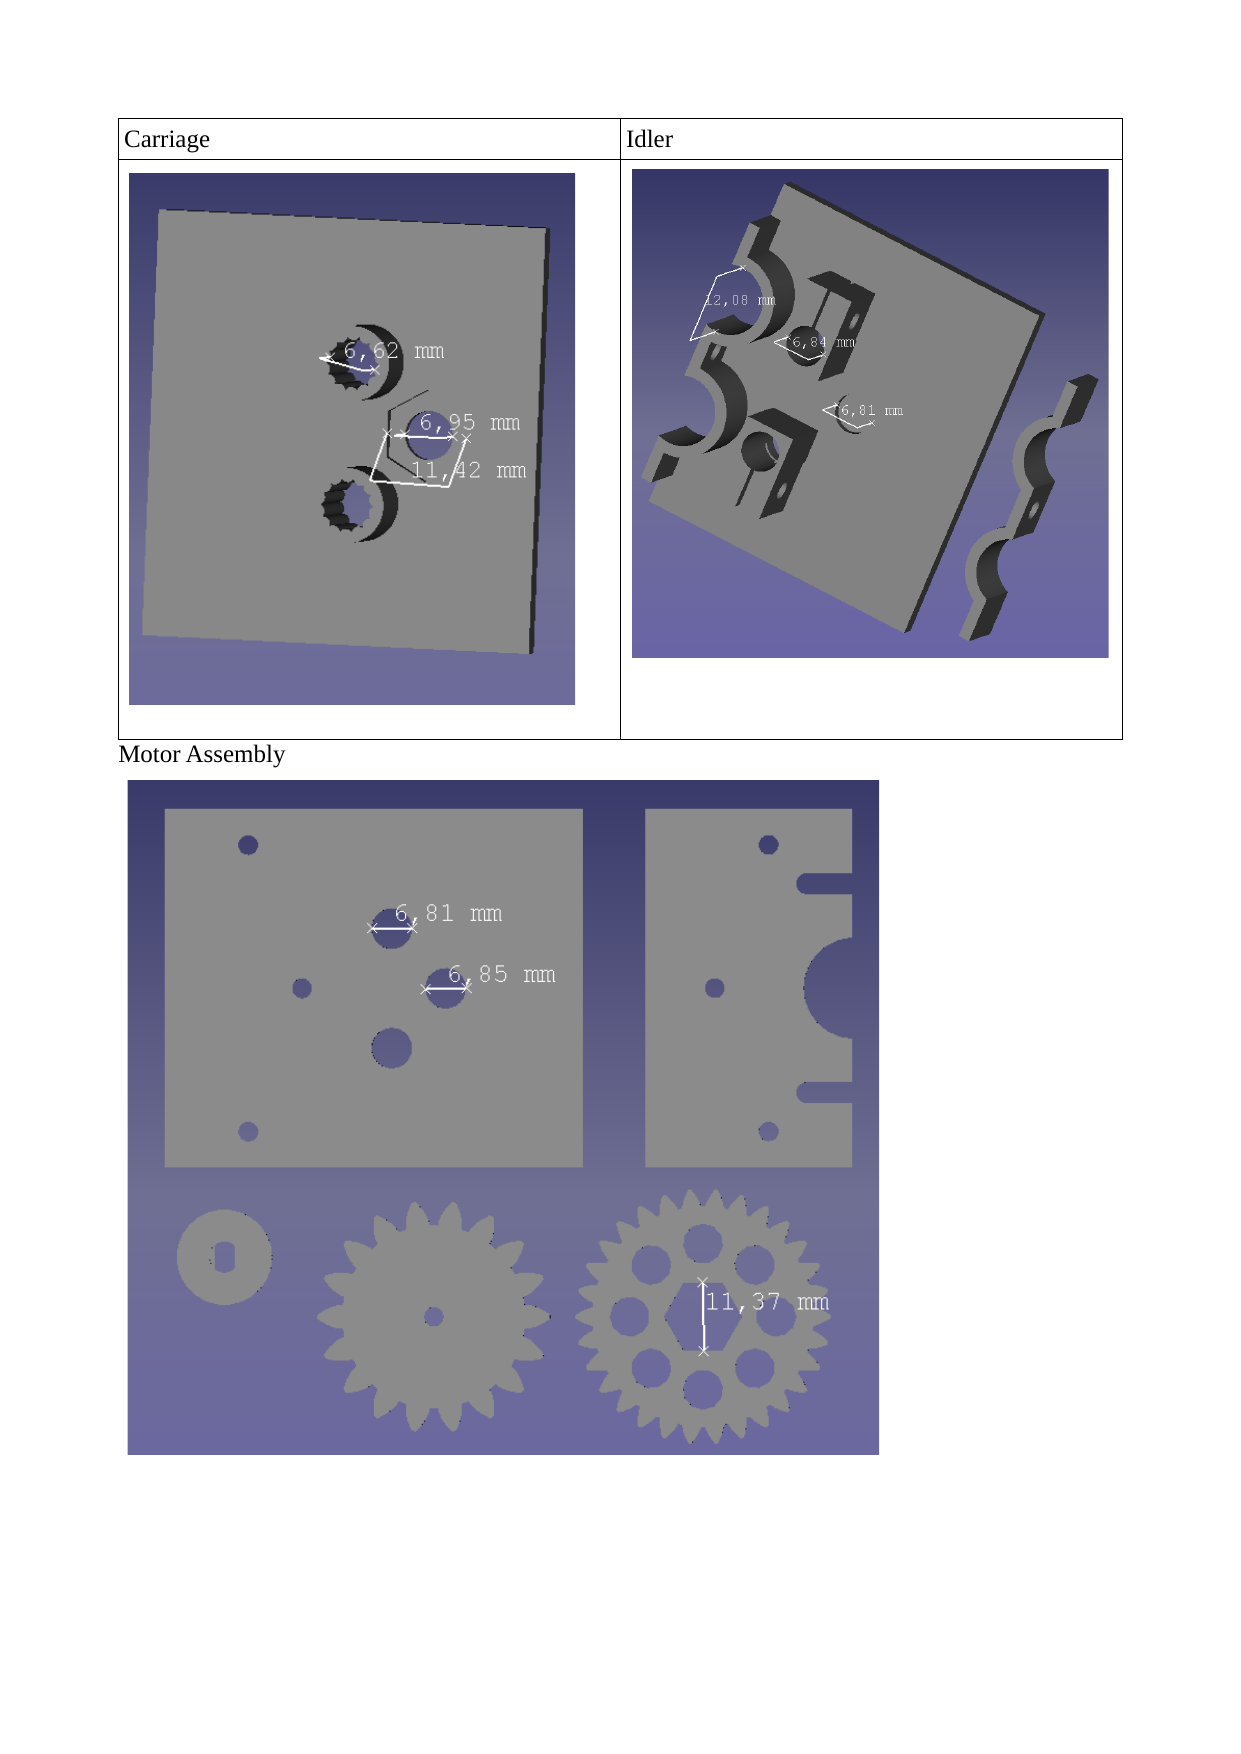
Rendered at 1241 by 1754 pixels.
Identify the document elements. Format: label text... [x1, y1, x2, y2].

table_cell [119, 160, 620, 739]
text Motor Assembly [118, 740, 1122, 768]
picture [129, 173, 575, 705]
picture [127, 780, 880, 1455]
table_header Carriage [119, 119, 620, 158]
table_header Idler [621, 119, 1122, 158]
picture [632, 169, 1109, 658]
table_cell [621, 160, 1122, 739]
